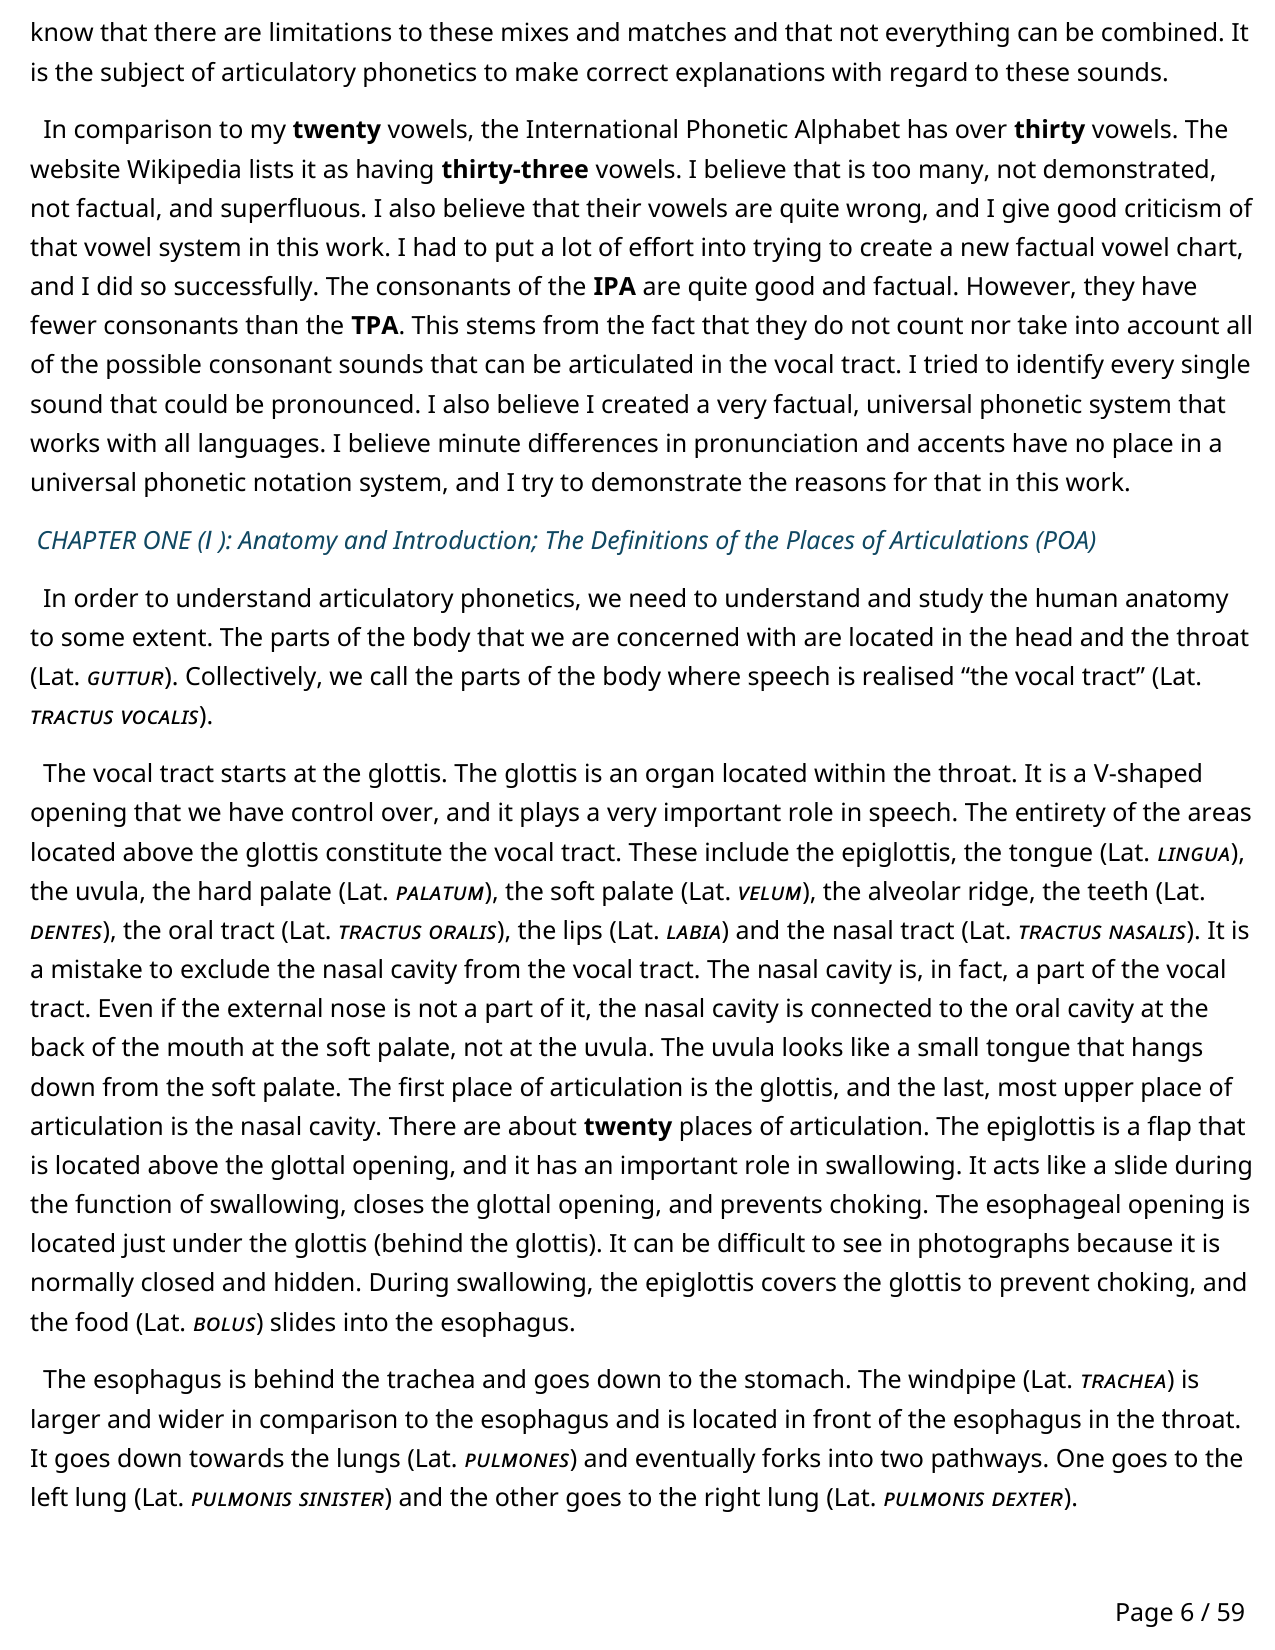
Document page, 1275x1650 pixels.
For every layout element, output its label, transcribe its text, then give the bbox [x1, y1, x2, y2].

subtitle CHAPTER ONE (Ⅰ ): Anatomy and Introduction; The Definitions of the Places of Articulations (POA) [30, 522, 1260, 557]
text In order to understand articulatory phonetics, we need to understand and study the human anatomy to some extent. The parts of the body that we are concerned with are located in the head and the throat (Lat. ɢᴜᴛᴛᴜʀ). Collectively, we call the parts of the body where speech is realised “the vocal tract” (Lat. ᴛʀᴀᴄᴛᴜꜱ ᴠᴏᴄᴀʟɪꜱ). [30, 580, 1260, 732]
text know that there are limitations to these mixes and matches and that not everything can be combined. It is the subject of articulatory phonetics to make correct explanations with regard to these sounds. [30, 15, 1260, 88]
text The vocal tract starts at the glottis. The glottis is an organ located within the throat. It is a V-shaped opening that we have control over, and it plays a very important role in speech. The entirety of the areas located above the glottis constitute the vocal tract. These include the epiglottis, the tongue (Lat. ʟɪɴɢᴜᴀ), the uvula, the hard palate (Lat. ᴘᴀʟᴀᴛᴜᴍ), the soft palate (Lat. ᴠᴇʟᴜᴍ), the alveolar ridge, the teeth (Lat. ᴅᴇɴᴛᴇꜱ), the oral tract (Lat. ᴛʀᴀᴄᴛᴜꜱ ᴏʀᴀʟɪꜱ), the lips (Lat. ʟᴀʙɪᴀ) and the nasal tract (Lat. ᴛʀᴀᴄᴛᴜꜱ ɴᴀꜱᴀʟɪꜱ). It is a mistake to exclude the nasal cavity from the vocal tract. The nasal cavity is, in fact, a part of the vocal tract. Even if the external nose is not a part of it, the nasal cavity is connected to the oral cavity at the back of the mouth at the soft palate, not at the uvula. The uvula looks like a small tongue that hangs down from the soft palate. The first place of articulation is the glottis, and the last, most upper place of articulation is the nasal cavity. There are about twenty places of articulation. The epiglottis is a flap that is located above the glottal opening, and it has an important role in swallowing. It acts like a slide during the function of swallowing, closes the glottal opening, and prevents choking. The esophageal opening is located just under the glottis (behind the glottis). It can be difficult to see in photographs because it is normally closed and hidden. During swallowing, the epiglottis covers the glottis to prevent choking, and the food (Lat. ʙᴏʟᴜꜱ) slides into the esophagus. [30, 756, 1260, 1338]
text In comparison to my twenty vowels, the International Phonetic Alphabet has over thirty vowels. The website Wikipedia lists it as having thirty-three vowels. I believe that is too many, not demonstrated, not factual, and superfluous. I also believe that their vowels are quite wrong, and I give good criticism of that vowel system in this work. I had to put a lot of effort into trying to create a new factual vowel chart, and I did so successfully. The consonants of the IPA are quite good and factual. However, they have fewer consonants than the TPA. This stems from the fact that they do not count nor take into account all of the possible consonant sounds that can be articulated in the vocal tract. I tried to identify every single sound that could be pronounced. I also believe I created a very factual, universal phonetic system that works with all languages. I believe minute differences in pronunciation and accents have no place in a universal phonetic notation system, and I try to demonstrate the reasons for that in this work. [30, 112, 1260, 499]
text The esophagus is behind the trachea and goes down to the stomach. The windpipe (Lat. ᴛʀᴀᴄʜᴇᴀ) is larger and wider in comparison to the esophagus and is located in front of the esophagus in the throat. It goes down towards the lungs (Lat. ᴘᴜʟᴍᴏɴᴇꜱ) and eventually forks into two pathways. One goes to the left lung (Lat. ᴘᴜʟᴍᴏɴɪꜱ ꜱɪɴɪꜱᴛᴇʀ) and the other goes to the right lung (Lat. ᴘᴜʟᴍᴏɴɪꜱ ᴅᴇxᴛᴇʀ). [30, 1362, 1260, 1514]
